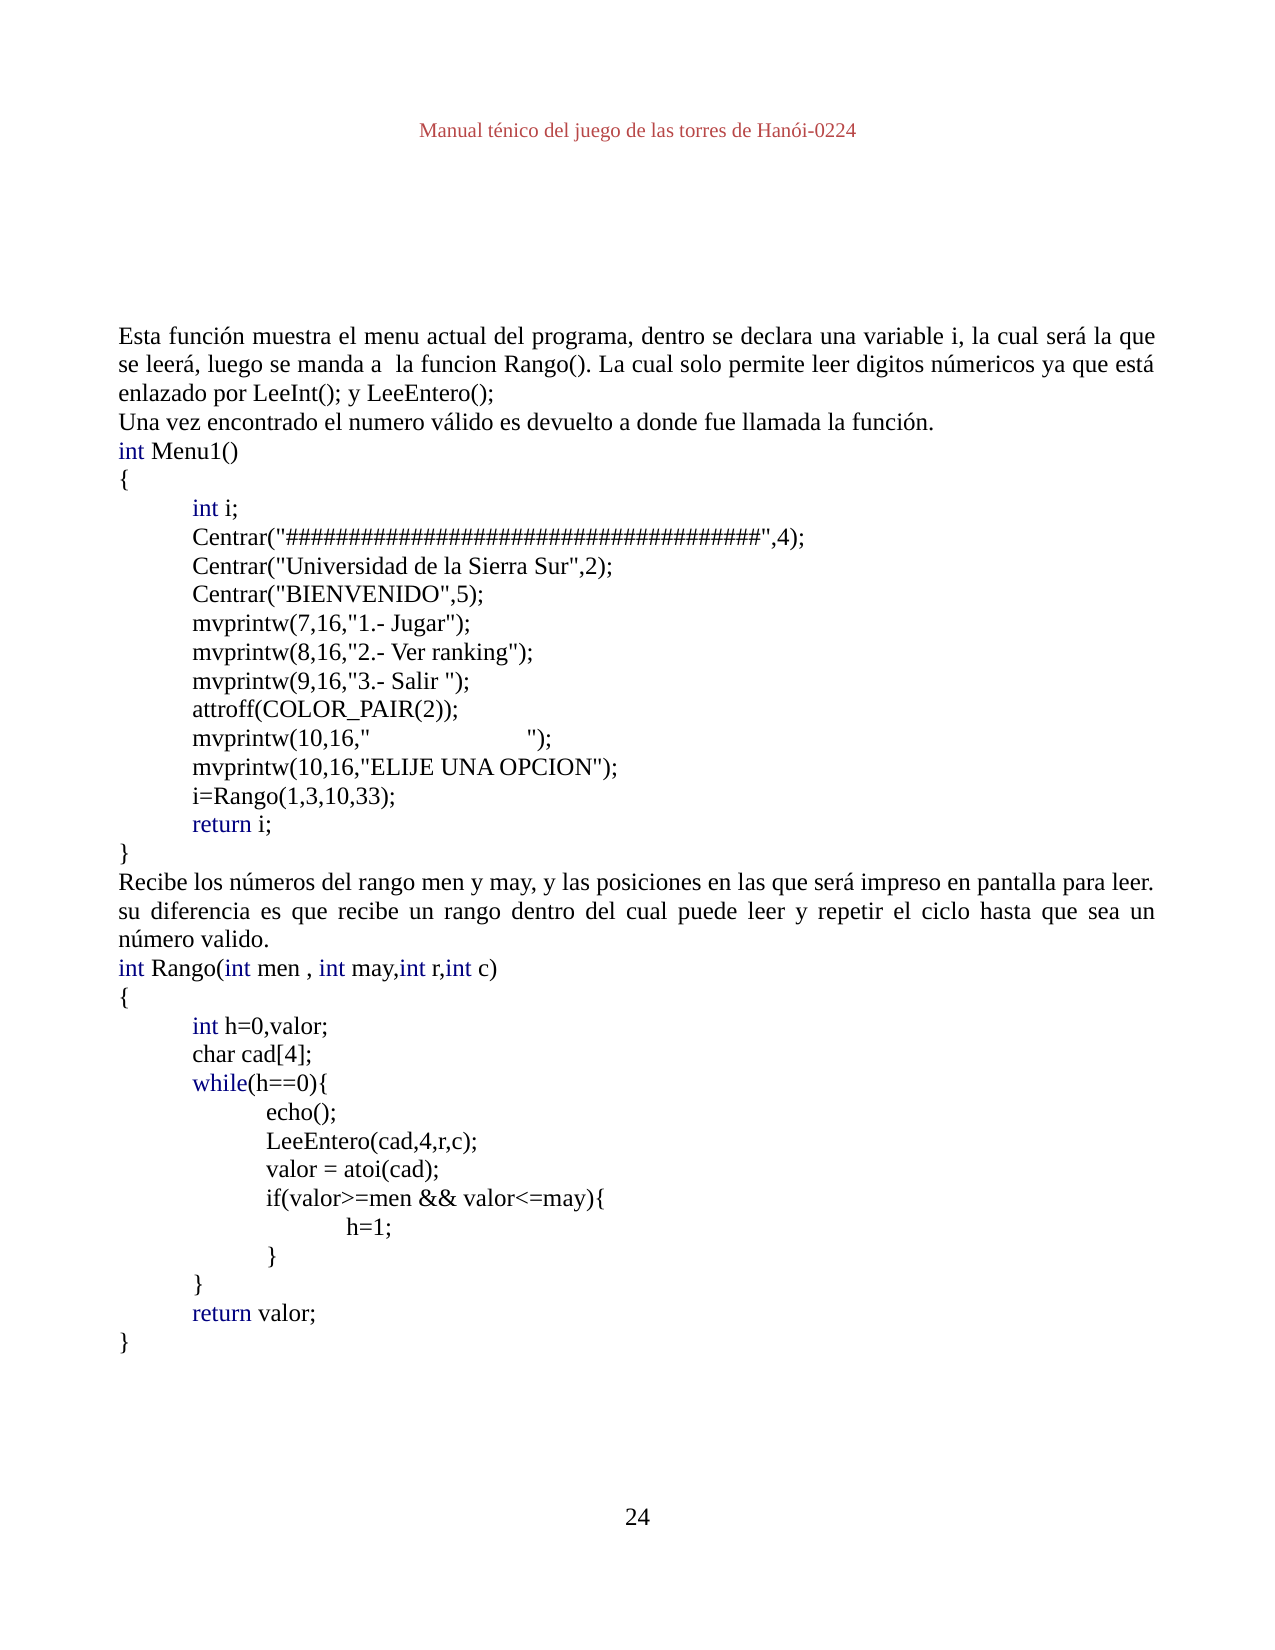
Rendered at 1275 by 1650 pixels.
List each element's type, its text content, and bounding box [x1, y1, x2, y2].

text Recibe los números del rango men y may, y las posiciones en las que será impreso en pantalla para leer. [118, 867, 1157, 896]
text while(h==0){ [118, 1068, 1157, 1097]
text h=1; [118, 1212, 1157, 1241]
text LeeEntero(cad,4,r,c); [118, 1126, 1157, 1154]
text } [118, 1241, 1157, 1269]
text } [118, 1327, 1157, 1356]
text Una vez encontrado el numero válido es devuelto a donde fue llamada la función. [118, 407, 1157, 436]
text mvprintw(10,16,"ELIJE UNA OPCION"); [118, 752, 1157, 781]
text i=Rango(1,3,10,33); [118, 781, 1157, 809]
text su diferencia es que recibe un rango dentro del cual puede leer y repetir el ciclo hasta que sea un número valido. [118, 896, 1157, 953]
text int Rango(int men , int may,int r,int c) [118, 953, 1157, 982]
text return i; [118, 809, 1157, 838]
text Esta función muestra el menu actual del programa, dentro se declara una variable i, la cual será la que se leerá, luego se manda a la funcion Rango(). La cual solo permite leer digitos númericos ya que está enlazado por LeeInt(); y LeeEntero(); [118, 321, 1157, 407]
text mvprintw(7,16,"1.- Jugar"); [118, 608, 1157, 637]
text int Menu1() [118, 436, 1157, 464]
text { [118, 464, 1157, 493]
text Centrar("Universidad de la Sierra Sur",2); [118, 551, 1157, 579]
text } [118, 1269, 1157, 1298]
text mvprintw(10,16," "); [118, 723, 1157, 752]
text Centrar("BIENVENIDO",5); [118, 579, 1157, 608]
text char cad[4]; [118, 1039, 1157, 1068]
text echo(); [118, 1097, 1157, 1126]
text valor = atoi(cad); [118, 1154, 1157, 1183]
text Centrar("######################################",4); [118, 522, 1157, 551]
text return valor; [118, 1298, 1157, 1327]
text mvprintw(8,16,"2.- Ver ranking"); [118, 637, 1157, 666]
text int i; [118, 493, 1157, 522]
text if(valor>=men && valor<=may){ [118, 1183, 1157, 1212]
text mvprintw(9,16,"3.- Salir "); [118, 666, 1157, 694]
text { [118, 982, 1157, 1011]
text int h=0,valor; [118, 1011, 1157, 1039]
text attroff(COLOR_PAIR(2)); [118, 694, 1157, 723]
text } [118, 838, 1157, 867]
